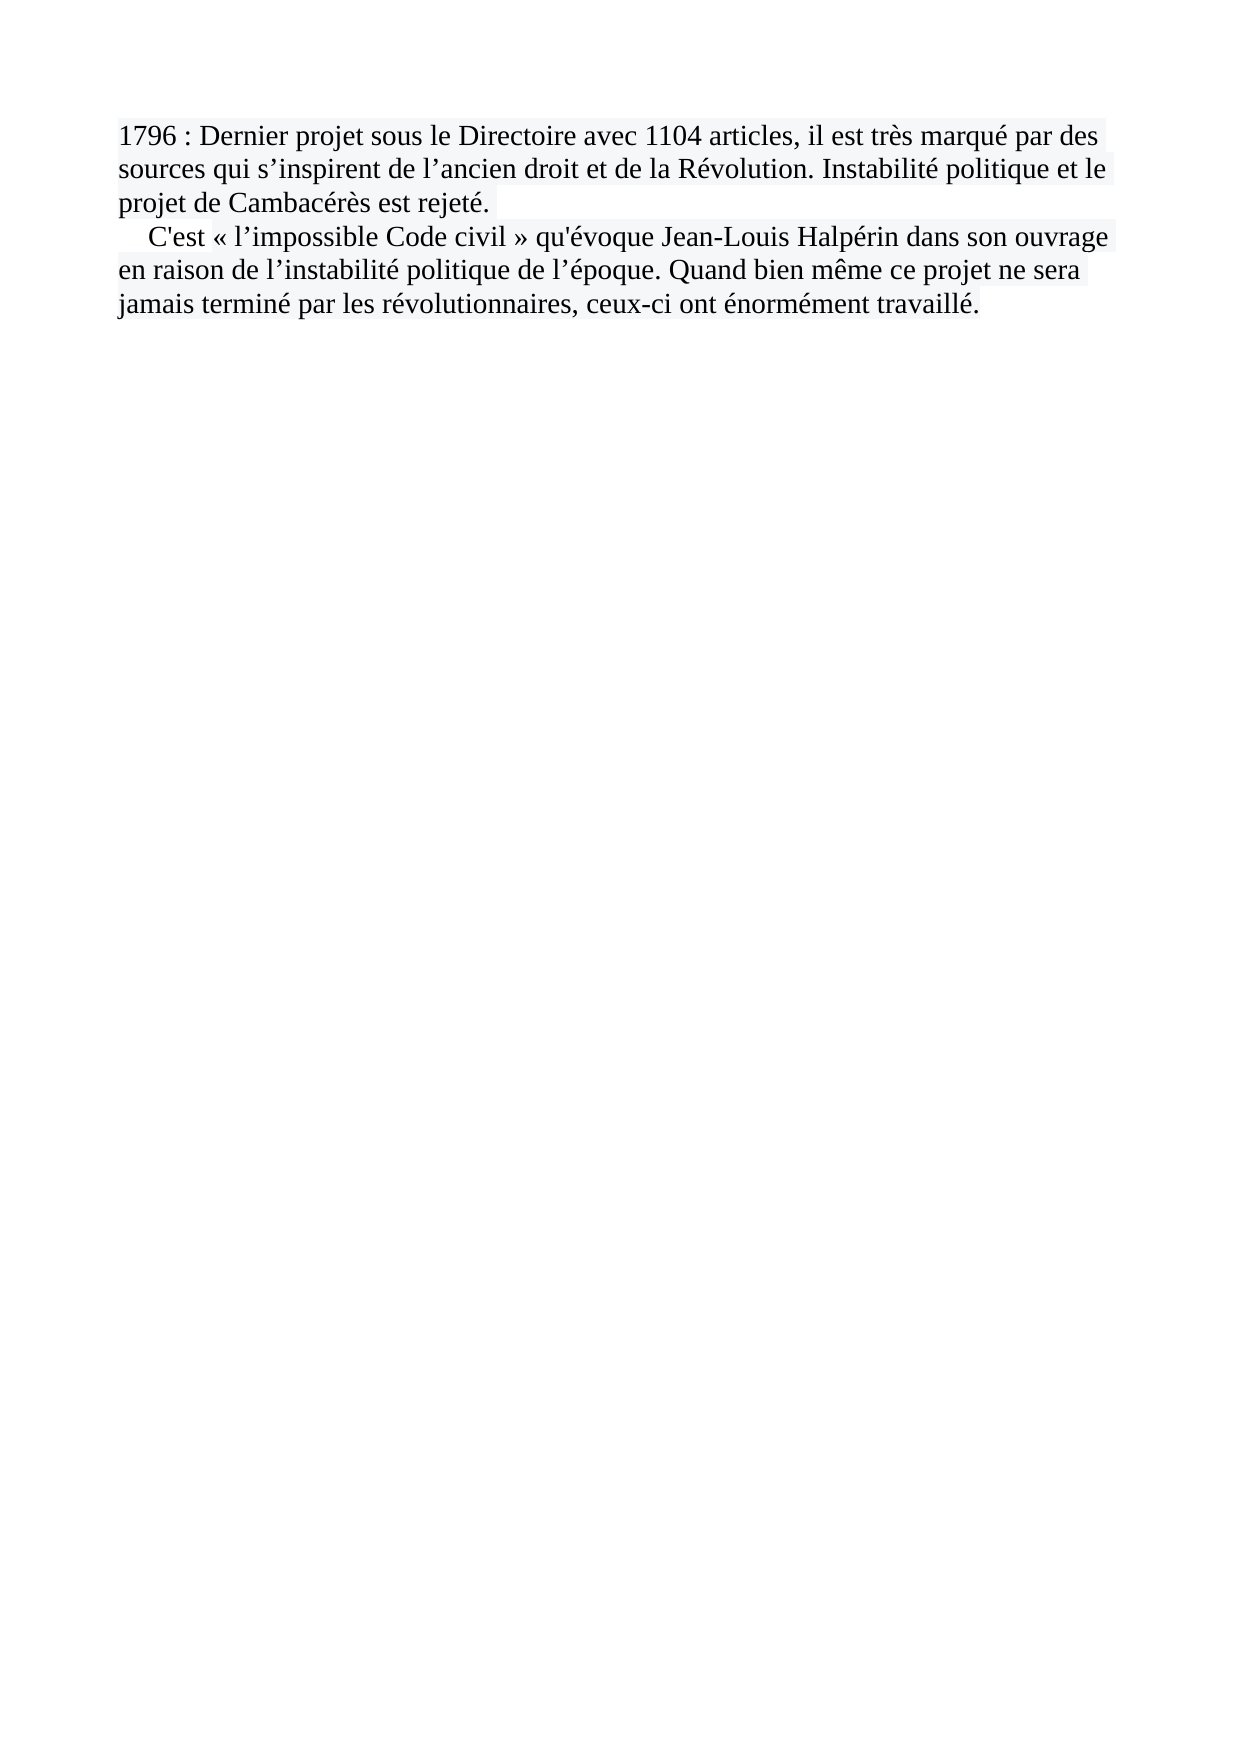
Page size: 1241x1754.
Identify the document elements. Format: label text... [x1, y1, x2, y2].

text 1796 : Dernier projet sous le Directoire avec 1104 articles, il est très marqué par des sources qui s’inspirent de l’ancien droit et de la Révolution. Instabilité politique et le projet de Cambacérès est rejeté. [118, 118, 1122, 219]
text C'est « l’impossible Code civil » qu'évoque Jean-Louis Halpérin dans son ouvrage en raison de l’instabilité politique de l’époque. Quand bien même ce projet ne sera jamais terminé par les révolutionnaires, ceux-ci ont énormément travaillé. [118, 219, 1122, 319]
